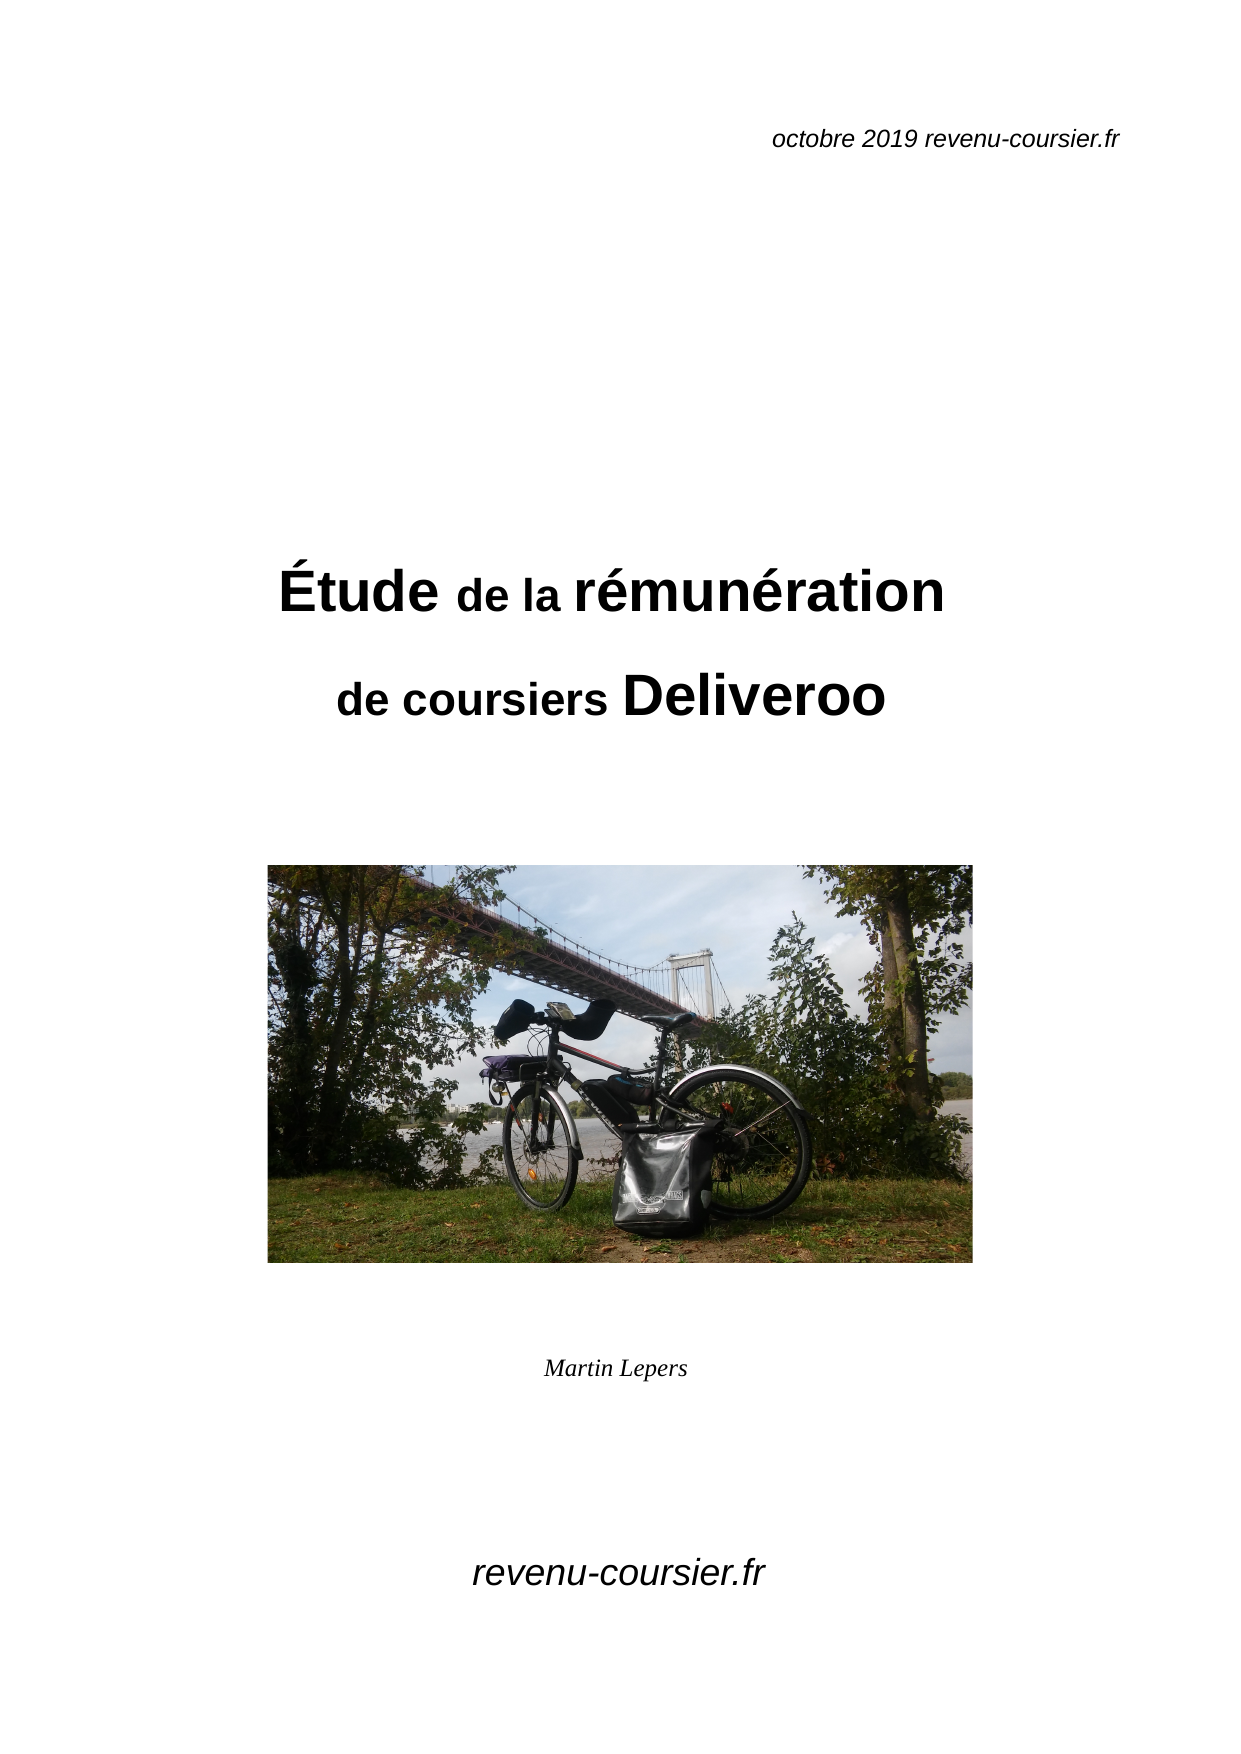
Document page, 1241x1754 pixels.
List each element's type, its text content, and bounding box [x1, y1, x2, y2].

picture [267, 865, 973, 1263]
title de coursiers Deliveroo [118, 661, 1122, 795]
subtitle revenu-coursier.fr [118, 1550, 1122, 1593]
title Étude de la rémunération [118, 556, 1122, 623]
text Martin Lepers [118, 1353, 1122, 1382]
